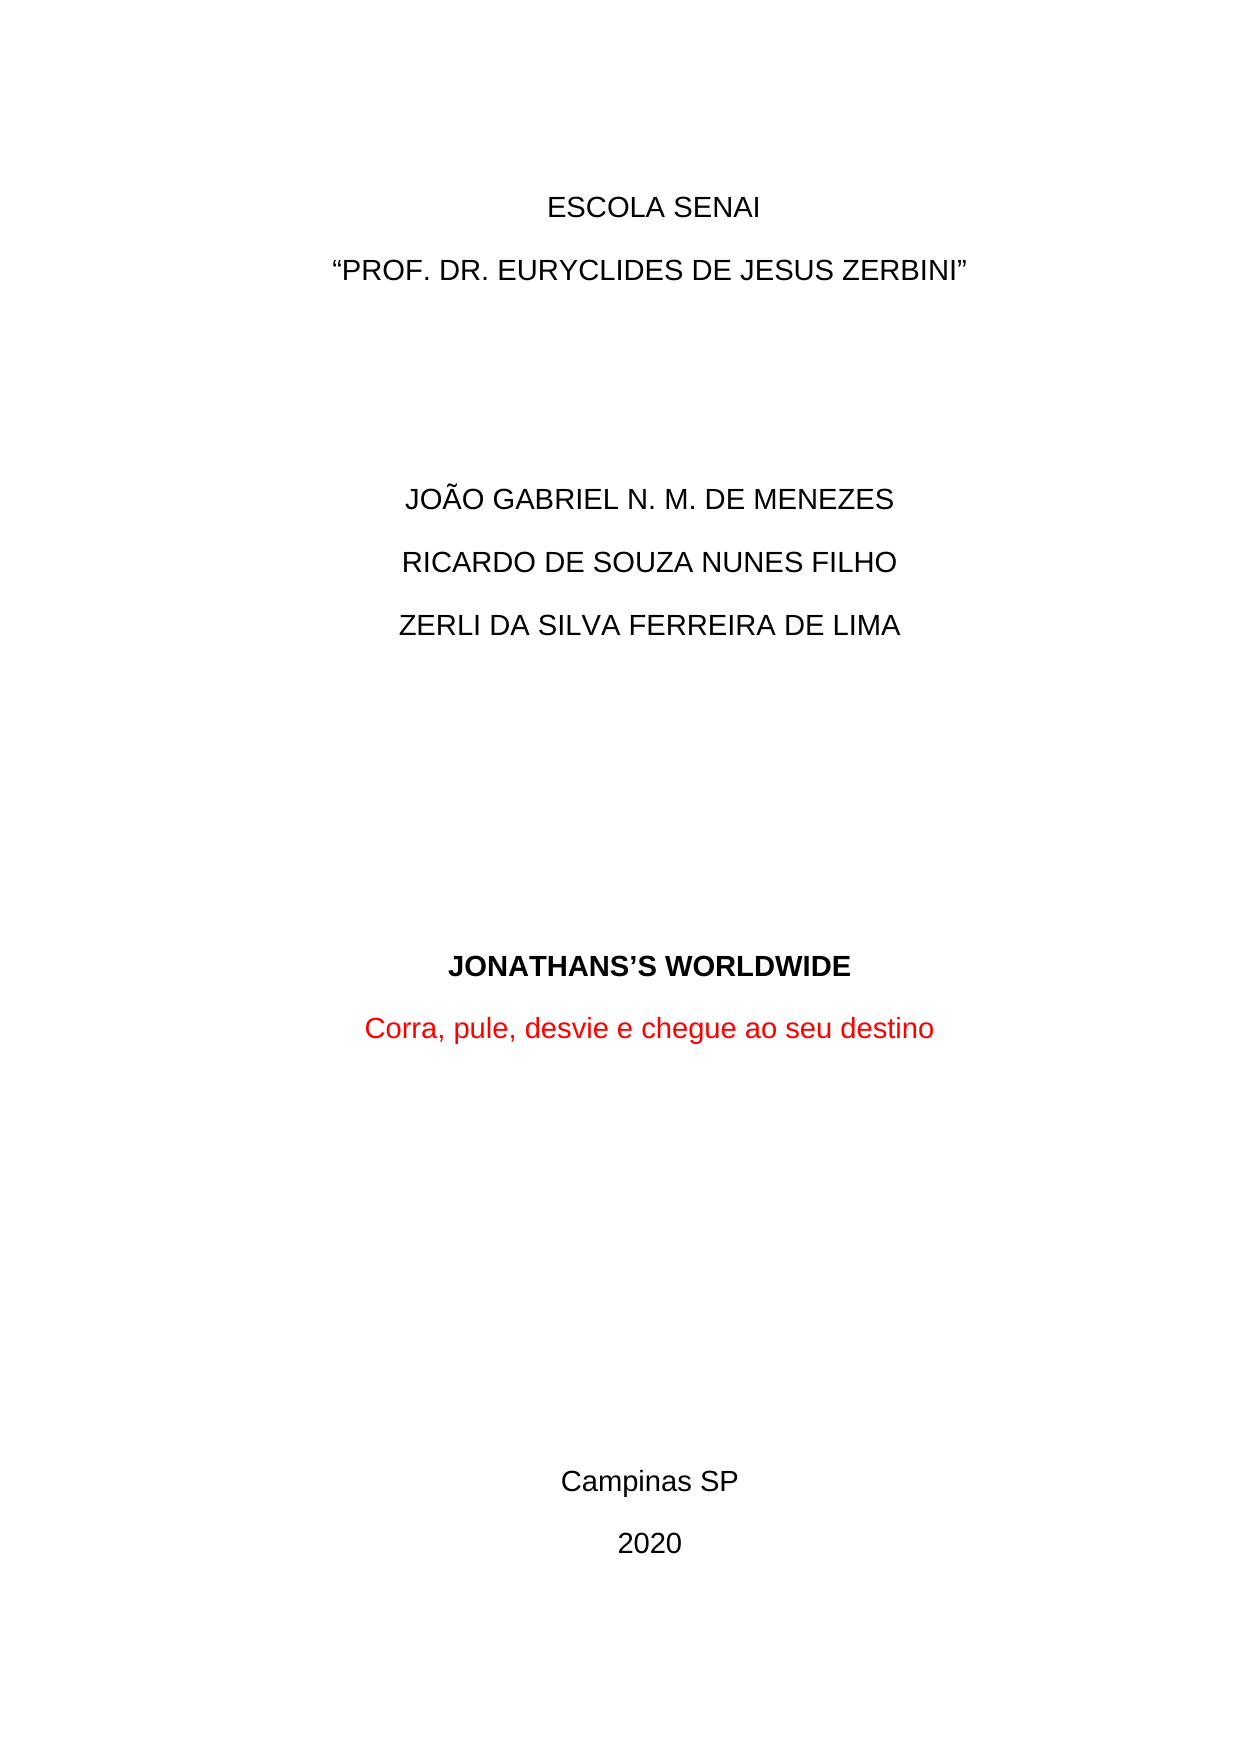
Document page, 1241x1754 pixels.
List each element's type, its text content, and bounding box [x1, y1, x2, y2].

text 2020 [177, 1527, 1122, 1560]
text “PROF. DR. EURYCLIDES DE JESUS ZERBINI” [177, 252, 1122, 286]
text RICARDO DE SOUZA NUNES FILHO [177, 545, 1122, 578]
text Campinas SP [177, 1464, 1122, 1497]
text ZERLI DA SILVA FERREIRA DE LIMA [177, 608, 1122, 641]
text ESCOLA SENAI [177, 190, 1122, 223]
text JONATHANS’S WORLDWIDE [177, 949, 1122, 982]
text Corra, pule, desvie e chegue ao seu destino [177, 1012, 1122, 1045]
text JOÃO GABRIEL N. M. DE MENEZES [177, 482, 1122, 516]
